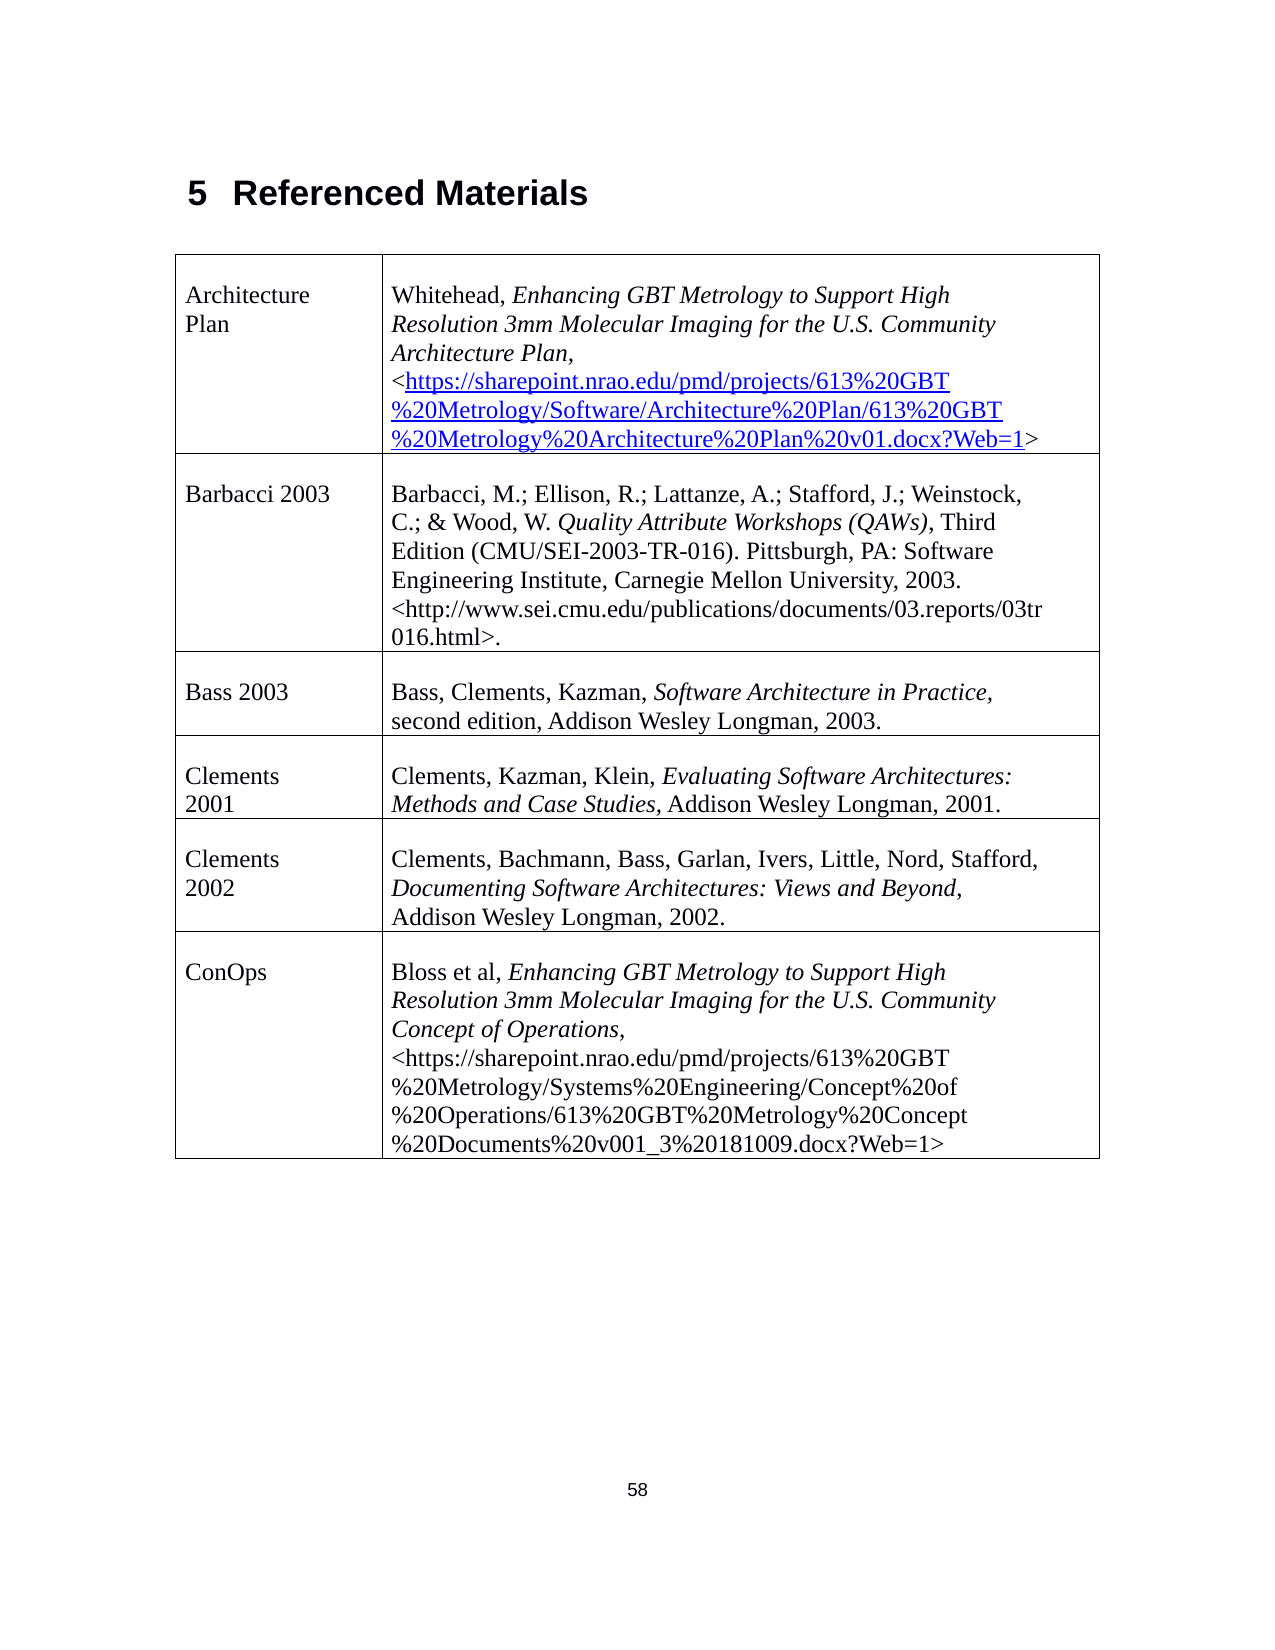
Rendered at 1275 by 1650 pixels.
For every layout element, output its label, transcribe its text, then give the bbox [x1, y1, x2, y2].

subtitle Referenced Materials [187, 156, 1087, 212]
table_cell Bass 2003 [176, 652, 382, 735]
table_cell Barbacci 2003 [176, 454, 382, 651]
table_cell Clements, Kazman, Klein, Evaluating Software Architectures: Methods and Case Studies, Addison Wesley Longman, 2001. [383, 736, 1099, 818]
table_cell Bass, Clements, Kazman, Software Architecture in Practice, second edition, Addison Wesley Longman, 2003. [383, 652, 1099, 735]
table_cell Clements 2001 [176, 736, 382, 818]
table_header Whitehead, Enhancing GBT Metrology to Support High Resolution 3mm Molecular Imaging for the U.S. Community Architecture Plan, <https://sharepoint.nrao.edu/pmd/projects/613%20GBT%20Metrology/Software/Architecture%20Plan/613%20GBT%20Metrology%20Architecture%20Plan%20v01.docx?Web=1> [383, 255, 1099, 453]
table_cell Clements, Bachmann, Bass, Garlan, Ivers, Little, Nord, Stafford, Documenting Software Architectures: Views and Beyond, Addison Wesley Longman, 2002. [383, 819, 1099, 931]
table_cell ConOps [176, 932, 382, 1158]
table_cell Bloss et al, Enhancing GBT Metrology to Support High Resolution 3mm Molecular Imaging for the U.S. Community Concept of Operations, <https://sharepoint.nrao.edu/pmd/projects/613%20GBT%20Metrology/Systems%20Engineering/Concept%20of%20Operations/613%20GBT%20Metrology%20Concept%20Documents%20v001_3%20181009.docx?Web=1> [383, 932, 1099, 1158]
table_cell Clements 2002 [176, 819, 382, 931]
table_header Architecture Plan [176, 255, 382, 453]
table_cell Barbacci, M.; Ellison, R.; Lattanze, A.; Stafford, J.; Weinstock, C.; & Wood, W. Quality Attribute Workshops (QAWs), Third Edition (CMU/SEI-2003-TR-016). Pittsburgh, PA: Software Engineering Institute, Carnegie Mellon University, 2003. <http://www.sei.cmu.edu/publications/documents/03.reports/03tr016.html>. [383, 454, 1099, 651]
